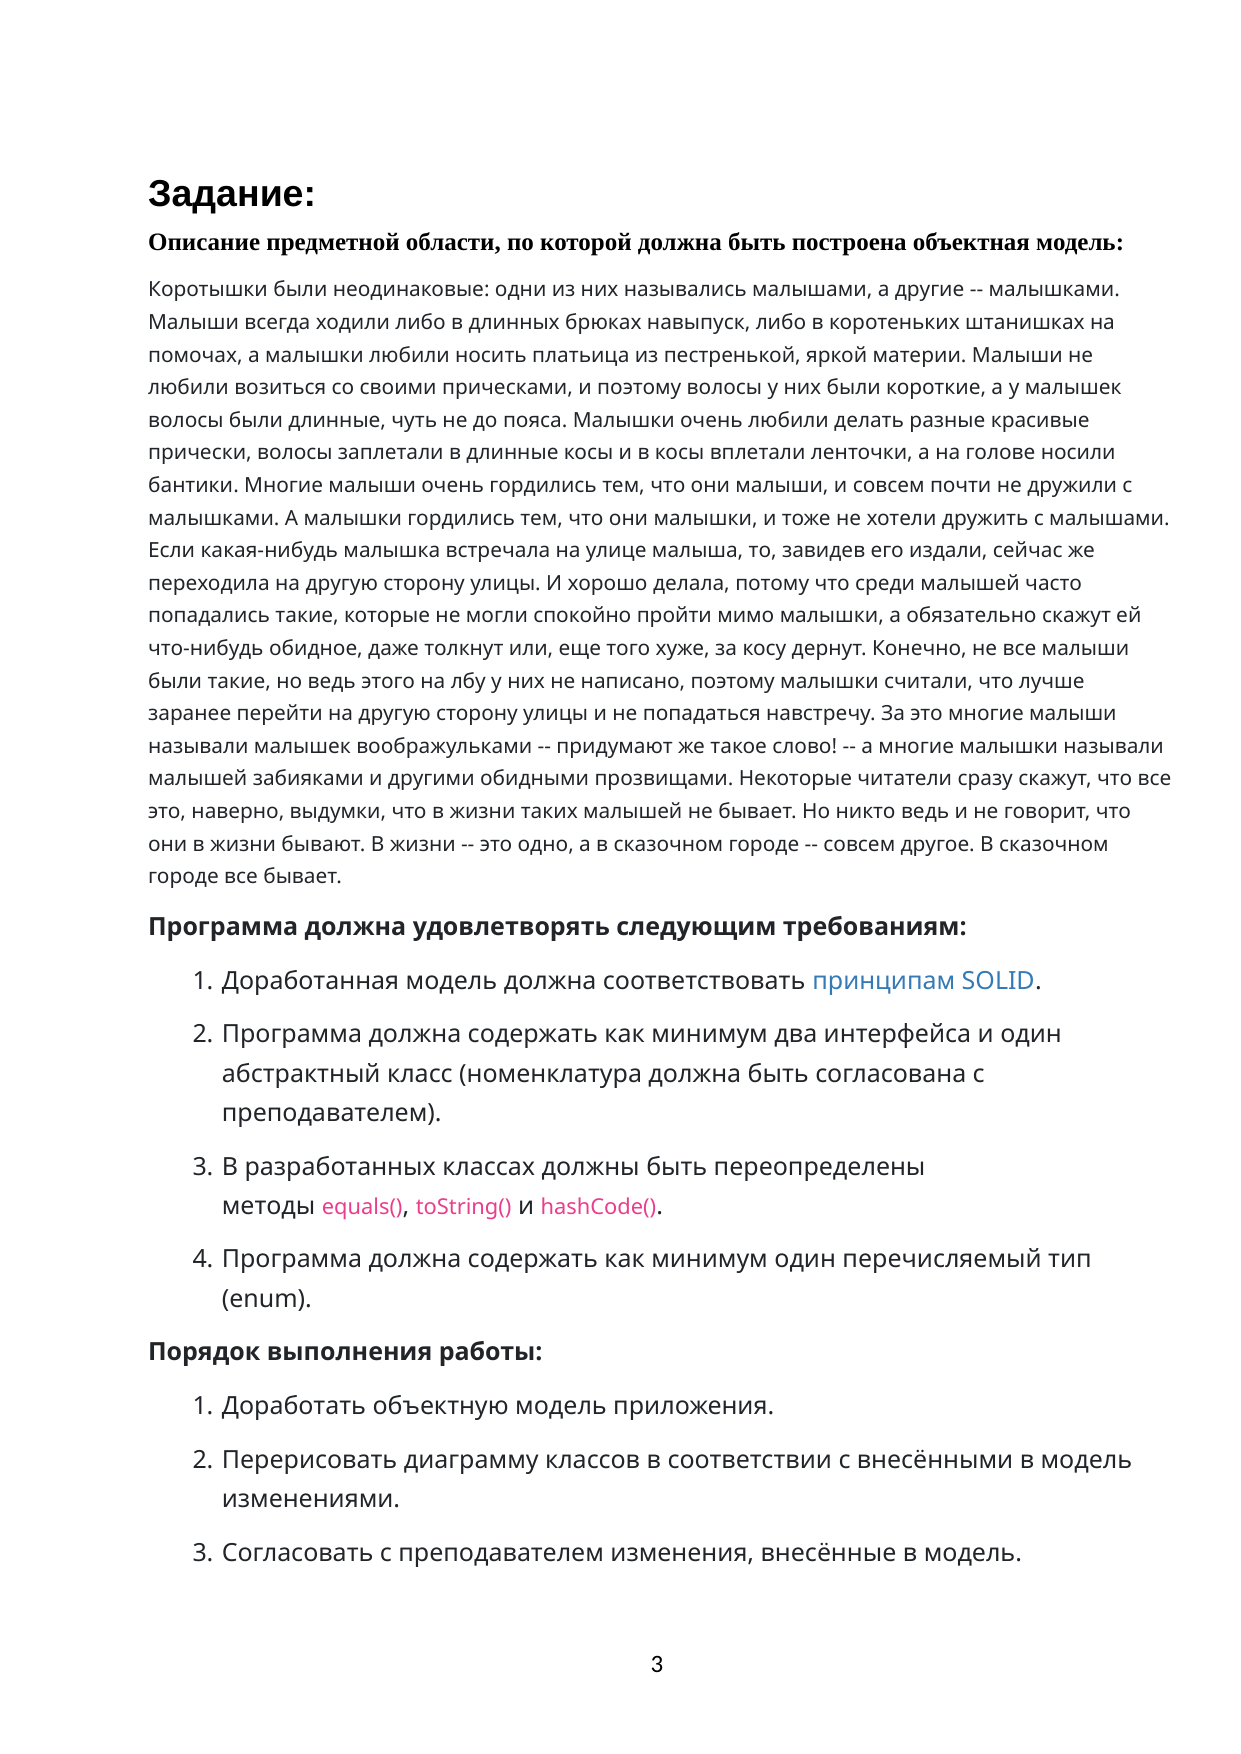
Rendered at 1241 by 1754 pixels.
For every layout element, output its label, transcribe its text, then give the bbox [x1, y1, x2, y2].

text Программа должна удовлетворять следующим требованиям: [148, 908, 1173, 943]
list Программа должна содержать как минимум один перечисляемый тип (enum). [192, 1241, 1173, 1314]
list Доработать объектную модель приложения. [192, 1388, 1173, 1422]
list Программа должна содержать как минимум два интерфейса и один абстрактный класс (номенклатура должна быть согласована с преподавателем). [192, 1016, 1173, 1128]
list Доработанная модель должна соответствовать принципам SOLID. [192, 962, 1173, 996]
list В разработанных классах должны быть переопределены методы equals(), toString() и hashCode(). [192, 1148, 1173, 1221]
text Описание предметной области, по которой должна быть построена объектная модель: [148, 227, 1173, 256]
list Перерисовать диаграмму классов в соответствии с внесёнными в модель изменениями. [192, 1441, 1173, 1515]
subtitle Задание: [148, 171, 1173, 214]
list Согласовать с преподавателем изменения, внесённые в модель. [192, 1534, 1173, 1568]
text Коротышки были неодинаковые: одни из них назывались малышами, а другие -- малышками. Малыши всегда ходили либо в длинных брюках навыпуск, либо в коротеньких штанишках на помочах, а малышки любили носить платьица из пестренькой, яркой материи. Малыши не любили возиться со своими прическами, и поэтому волосы у них были короткие, а у малышек волосы были длинные, чуть не до пояса. Малышки очень любили делать разные красивые прически, волосы заплетали в длинные косы и в косы вплетали ленточки, а на голове носили бантики. Многие малыши очень гордились тем, что они малыши, и совсем почти не дружили с малышками. А малышки гордились тем, что они малышки, и тоже не хотели дружить с малышами. Если какая-нибудь малышка встречала на улице малыша, то, завидев его издали, сейчас же переходила на другую сторону улицы. И хорошо делала, потому что среди малышей часто попадались такие, которые не могли спокойно пройти мимо малышки, а обязательно скажут ей что-нибудь обидное, даже толкнут или, еще того хуже, за косу дернут. Конечно, не все малыши были такие, но ведь этого на лбу у них не написано, поэтому малышки считали, что лучше заранее перейти на другую сторону улицы и не попадаться навстречу. За это многие малыши называли малышек воображульками -- придумают же такое слово! -- а многие малышки называли малышей забияками и другими обидными прозвищами. Некоторые читатели сразу скажут, что все это, наверно, выдумки, что в жизни таких малышей не бывает. Но никто ведь и не говорит, что они в жизни бывают. В жизни -- это одно, а в сказочном городе -- совсем другое. В сказочном городе все бывает. [148, 274, 1173, 890]
text Порядок выполнения работы: [148, 1334, 1173, 1368]
